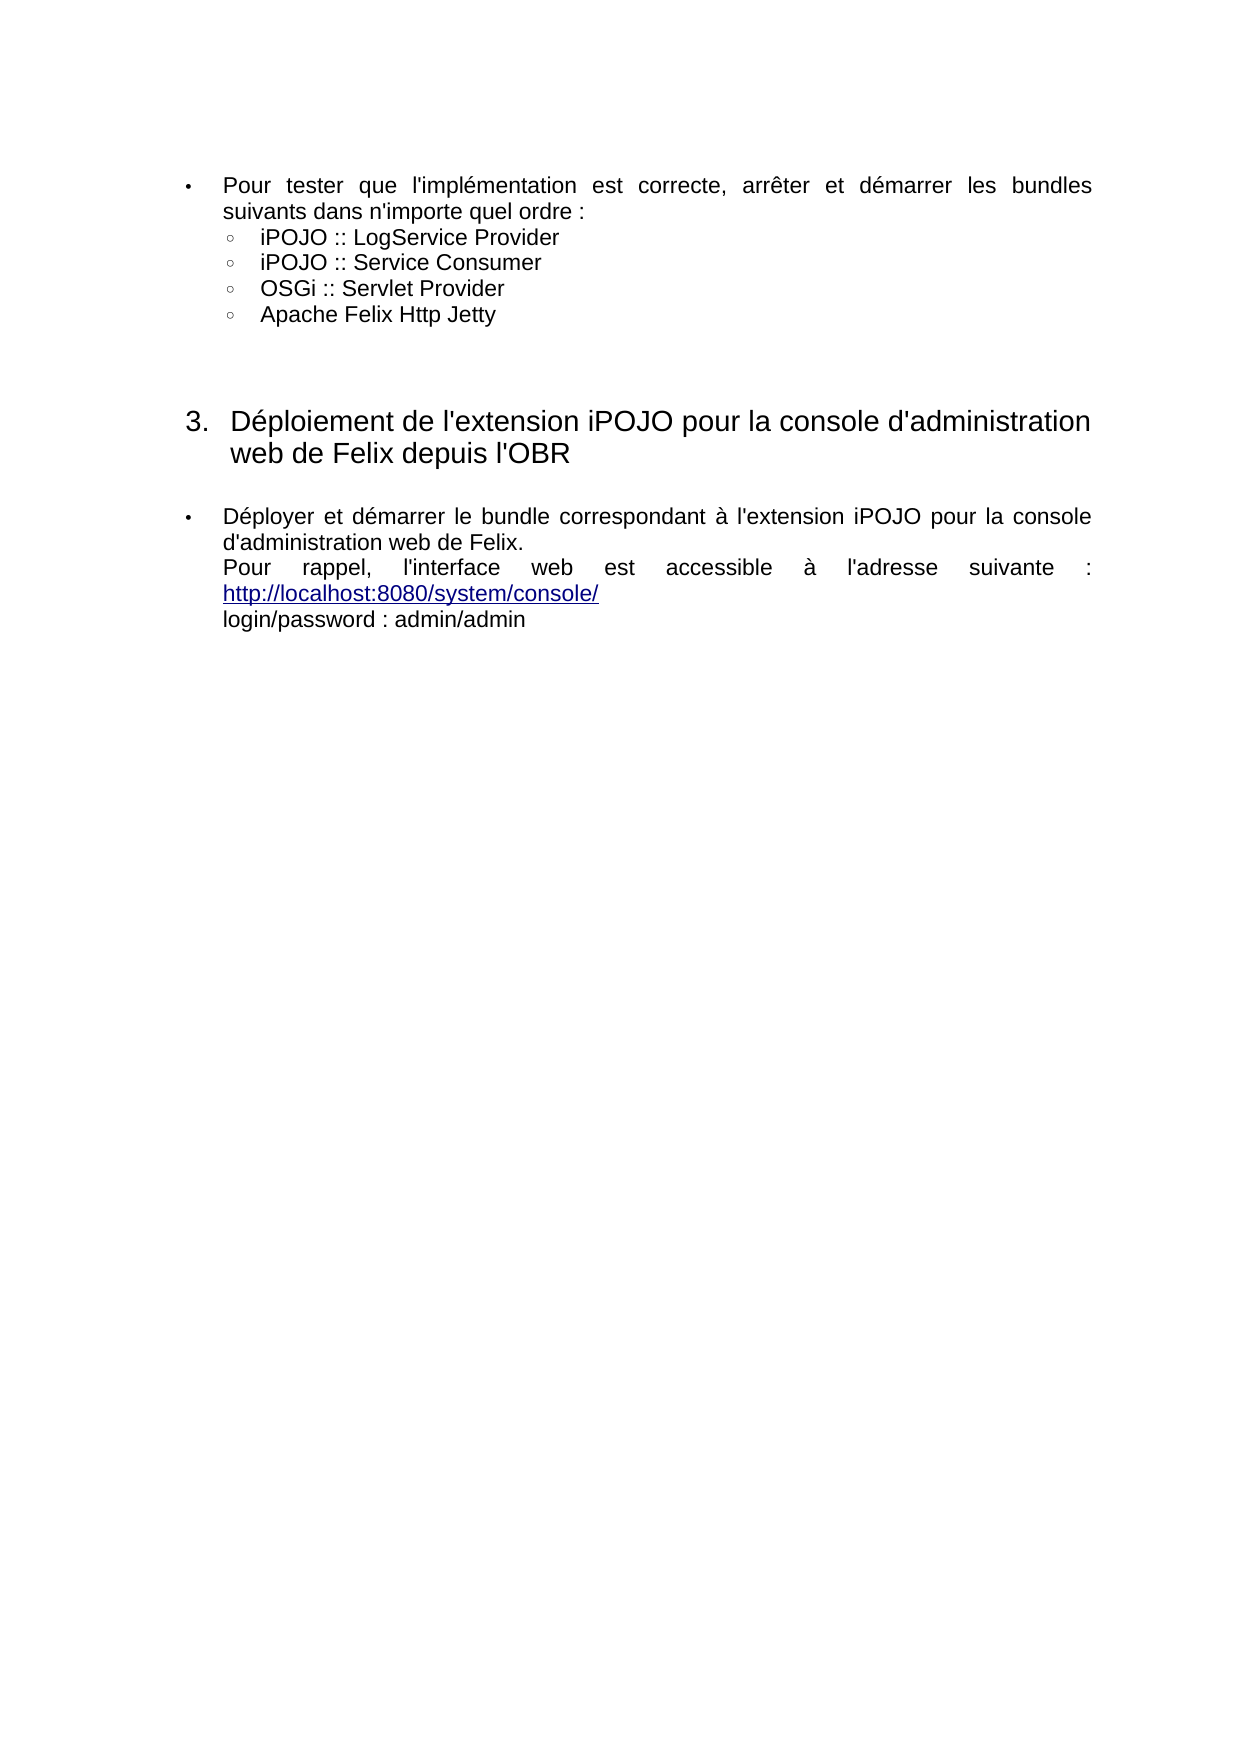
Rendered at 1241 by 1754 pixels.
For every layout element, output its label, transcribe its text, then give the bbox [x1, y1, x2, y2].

list OSGi :: Servlet Provider [223, 276, 1092, 301]
list iPOJO :: LogService Provider [223, 224, 1092, 250]
list Apache Felix Http Jetty [223, 301, 1092, 327]
subtitle Déploiement de l'extension iPOJO pour la console d'administration web de Felix depuis l'OBR [185, 405, 1092, 470]
list login/password : admin/admin [185, 606, 1092, 632]
list Déployer et démarrer le bundle correspondant à l'extension iPOJO pour la console d'administration web de Felix. [185, 504, 1092, 555]
list iPOJO :: Service Consumer [223, 250, 1092, 276]
list Pour tester que l'implémentation est correcte, arrêter et démarrer les bundles suivants dans n'importe quel ordre : [185, 173, 1092, 224]
list Pour rappel, l'interface web est accessible à l'adresse suivante : http://localhost:8080/system/console/ [185, 555, 1092, 606]
